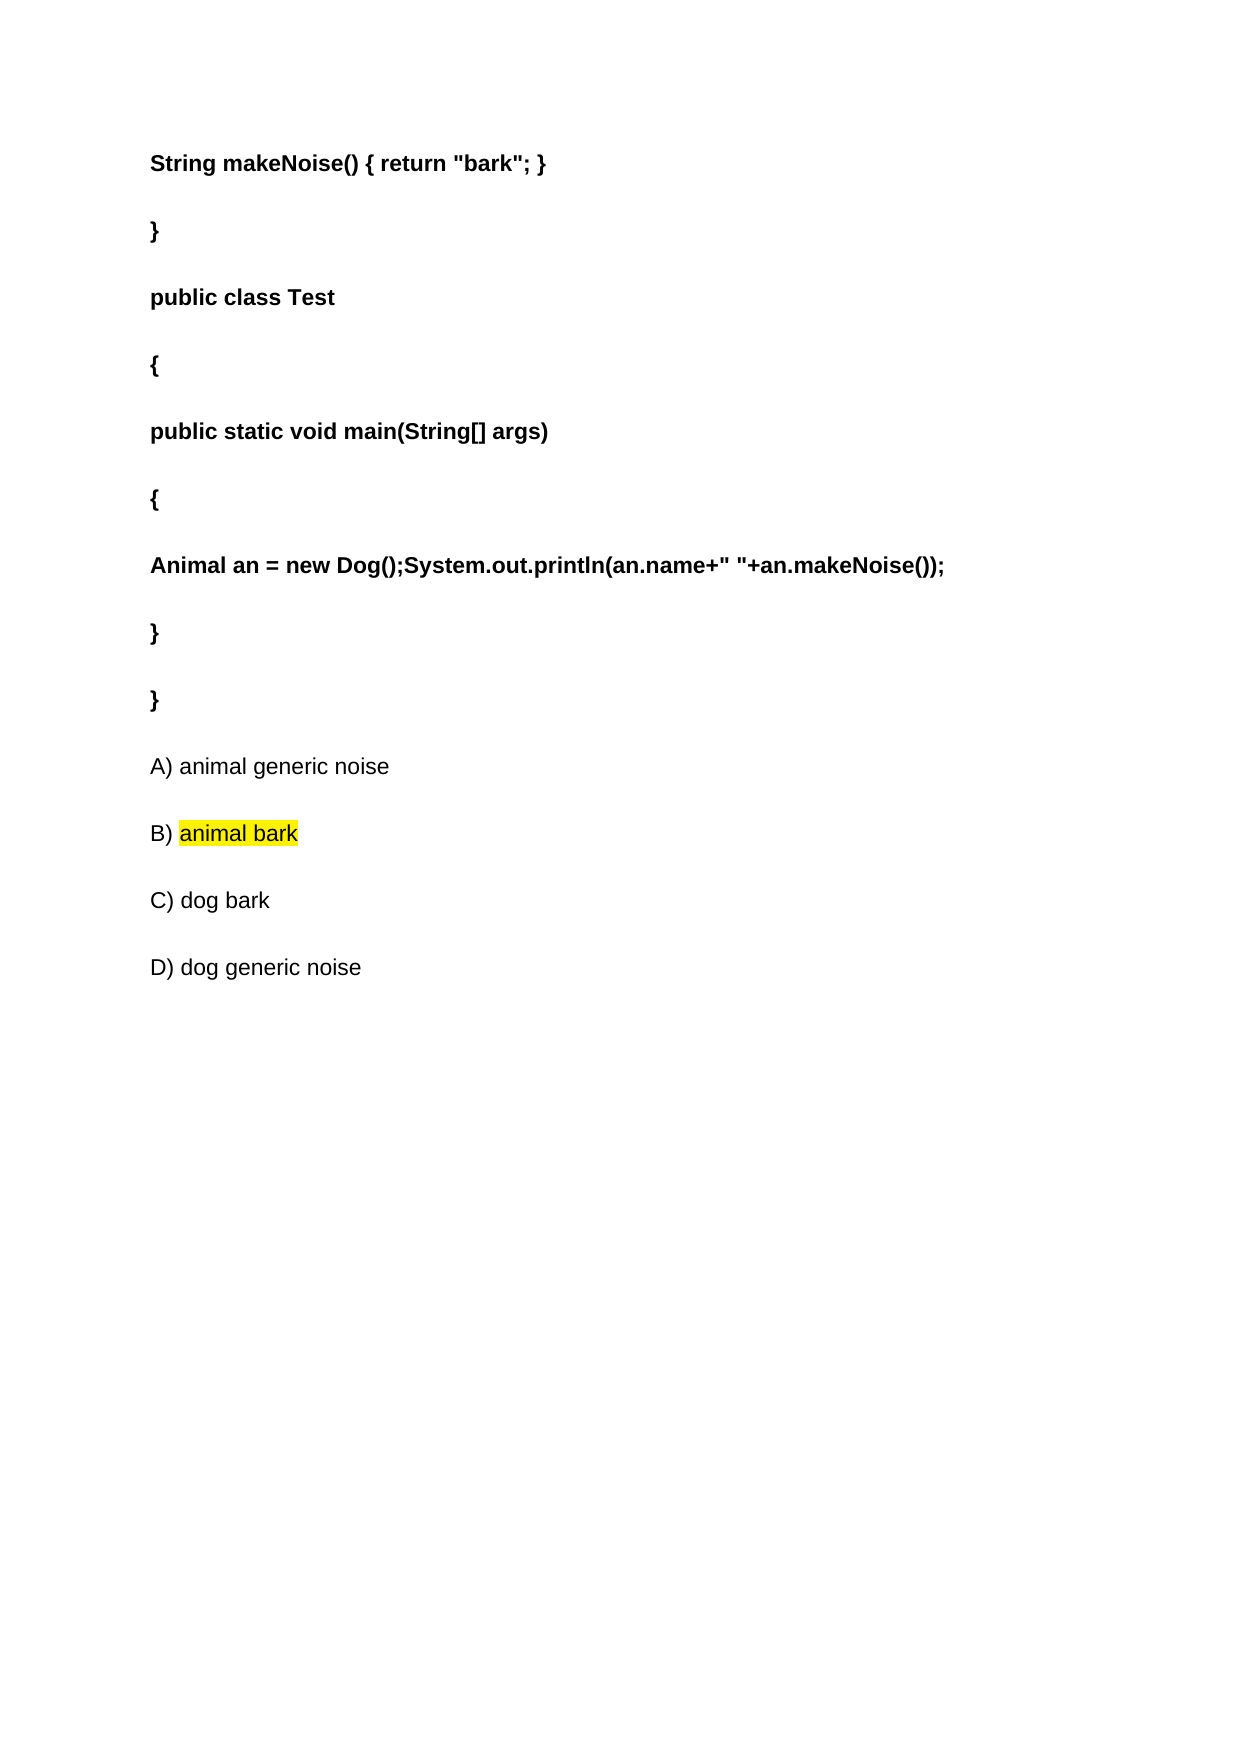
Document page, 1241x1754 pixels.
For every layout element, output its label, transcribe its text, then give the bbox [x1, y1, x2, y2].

text B) animal bark [150, 820, 1090, 846]
text String makeNoise() { return "bark"; } [150, 150, 1090, 176]
text D) dog generic noise [150, 954, 1090, 980]
text C) dog bark [150, 887, 1090, 913]
text } [150, 619, 1090, 645]
text { [150, 485, 1090, 511]
text public class Test [150, 284, 1090, 310]
text } [150, 217, 1090, 243]
text public static void main(String[] args) [150, 418, 1090, 444]
text Animal an = new Dog();System.out.println(an.name+" "+an.makeNoise()); [150, 552, 1090, 578]
text } [150, 686, 1090, 712]
text { [150, 351, 1090, 377]
text A) animal generic noise [150, 753, 1090, 779]
